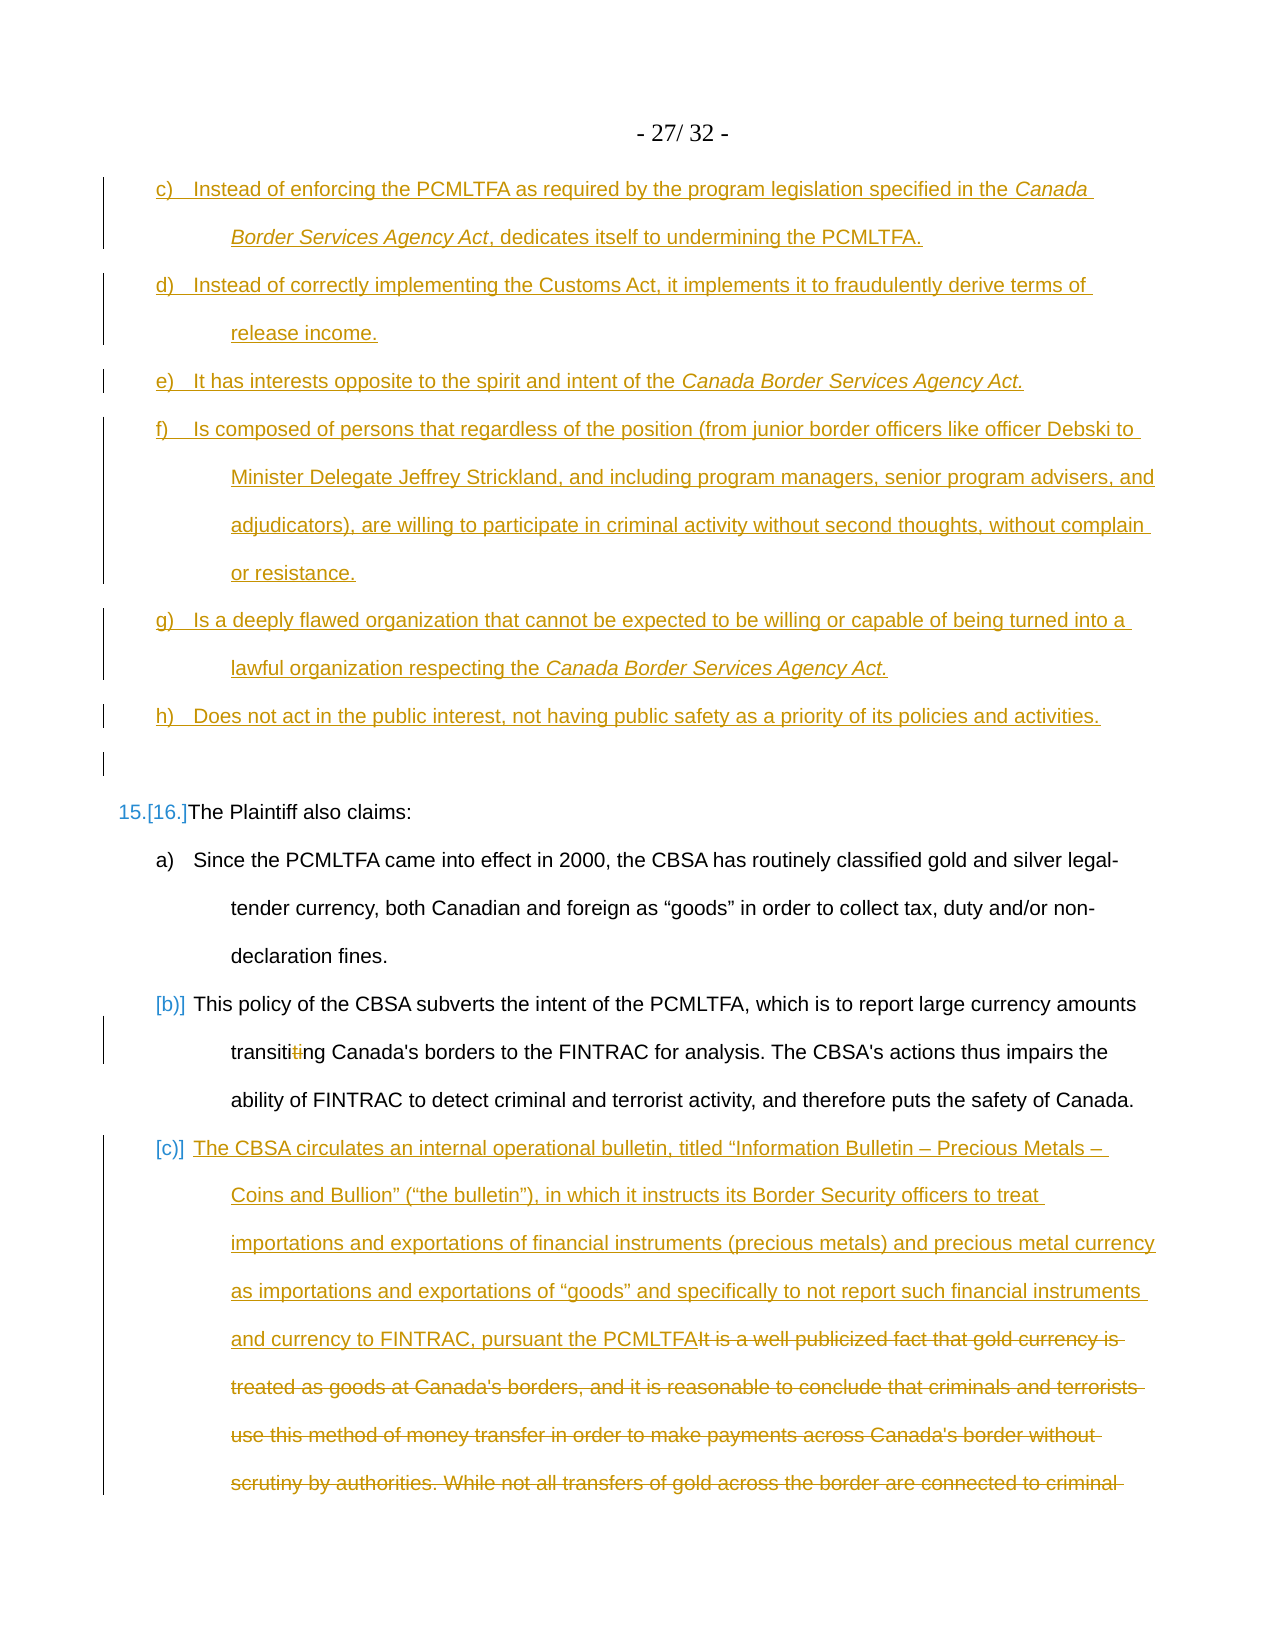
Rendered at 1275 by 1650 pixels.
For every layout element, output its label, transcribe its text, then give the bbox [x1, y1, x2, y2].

subtitle The Plaintiff also claims: [118, 800, 1157, 824]
subtitle Instead of enforcing the PCMLTFA as required by the program legislation specified in the Canada Border Services Agency Act, dedicates itself to undermining the PCMLTFA. [156, 177, 1157, 249]
subtitle Instead of correctly implementing the Customs Act, it implements it to fraudulently derive terms of release income. [156, 273, 1157, 345]
subtitle Is composed of persons that regardless of the position (from junior border officers like officer Debski to Minister Delegate Jeffrey Strickland, and including program managers, senior program advisers, and adjudicators), are willing to participate in criminal activity without second thoughts, without complain or resistance. [156, 417, 1157, 584]
subtitle This policy of the CBSA subverts the intent of the PCMLTFA, which is to report large currency amounts transiting Canada's borders to the FINTRAC for analysis. The CBSA's actions thus impairs the ability of FINTRAC to detect criminal and terrorist activity, and therefore puts the safety of Canada. [156, 992, 1157, 1111]
subtitle It has interests opposite to the spirit and intent of the Canada Border Services Agency Act. [156, 369, 1157, 393]
subtitle The CBSA circulates an internal operational bulletin, titled “Information Bulletin – Precious Metals – Coins and Bullion” (“the bulletin”), in which it instructs its Border Security officers to treat importations and exportations of financial instruments (precious metals) and precious metal currency as importations and exportations of “goods” and specifically to not report such financial instruments and currency to FINTRAC, pursuant the PCMLTFA. [156, 1135, 1157, 1495]
subtitle Since the PCMLTFA came into effect in 2000, the CBSA has routinely classified gold and silver legal-tender currency, both Canadian and foreign as “goods” in order to collect tax, duty and/or non-declaration fines. [156, 848, 1157, 968]
subtitle Is a deeply flawed organization that cannot be expected to be willing or capable of being turned into a lawful organization respecting the Canada Border Services Agency Act. [156, 608, 1157, 680]
subtitle Does not act in the public interest, not having public safety as a priority of its policies and activities. [156, 704, 1157, 728]
